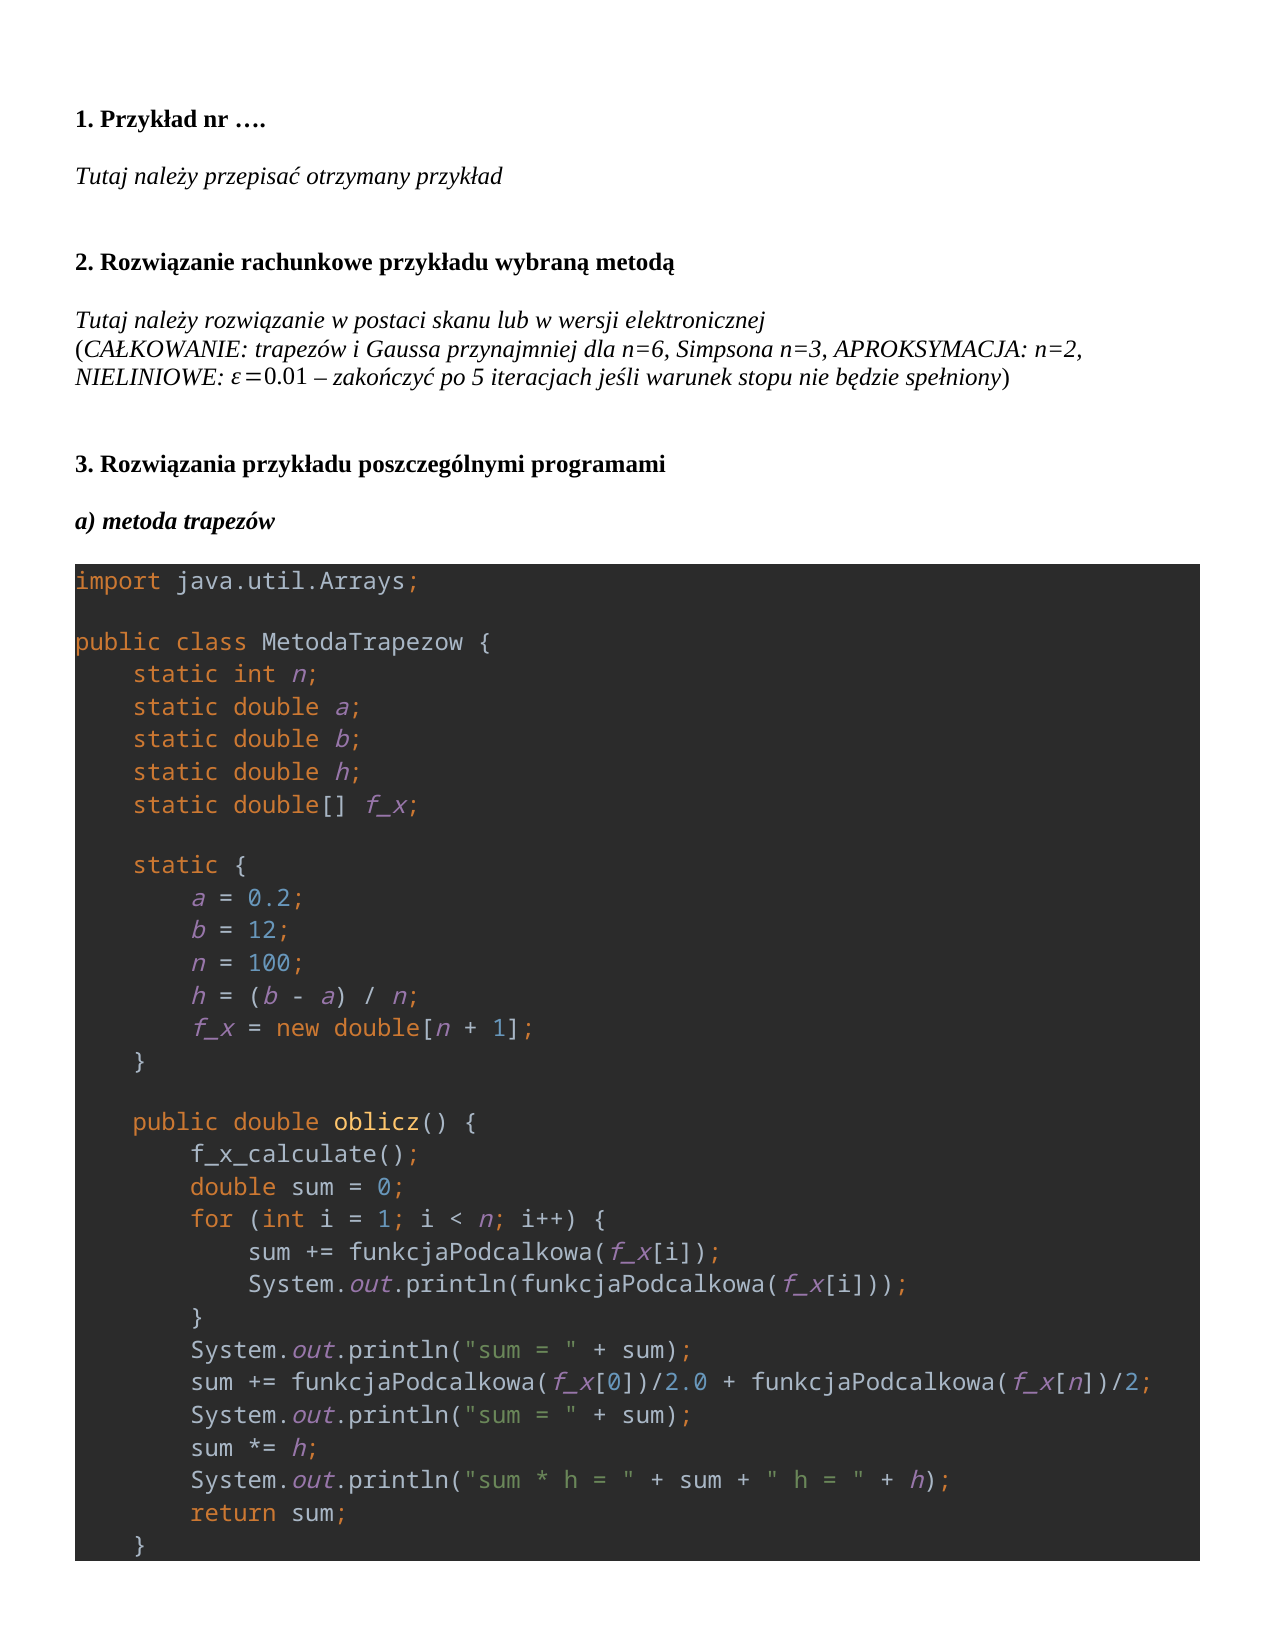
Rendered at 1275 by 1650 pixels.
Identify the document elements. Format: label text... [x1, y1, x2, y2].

text Tutaj należy rozwiązanie w postaci skanu lub w wersji elektronicznej [75, 305, 1200, 334]
text 2. Rozwiązanie rachunkowe przykładu wybraną metodą [75, 247, 1200, 276]
text a) metoda trapezów [75, 506, 1200, 535]
text 3. Rozwiązania przykładu poszczególnymi programami [75, 449, 1200, 477]
text (CAŁKOWANIE: trapezów i Gaussa przynajmniej dla n=6, Simpsona n=3, APROKSYMACJA: n=2, NIELINIOWE: – zakończyć po 5 iteracjach jeśli warunek stopu nie będzie spełniony) [75, 334, 1200, 391]
text import java.util.Arrays; public class MetodaTrapezow { static int n; static double a; static double b; static double h; static double[] f_x; static { a = 0.2; b = 12; n = 100; h = (b - a) / n; f_x = new double[n + 1]; } public double oblicz() { f_x_calculate(); double sum = 0; for (int i = 1; i < n; i++) { sum += funkcjaPodcalkowa(f_x[i]); System.out.println(funkcjaPodcalkowa(f_x[i])); } System.out.println("sum = " + sum); sum += funkcjaPodcalkowa(f_x[0])/2.0 + funkcjaPodcalkowa(f_x[n])/2; System.out.println("sum = " + sum); sum *= h; System.out.println("sum * h = " + sum + " h = " + h); return sum; } [75, 564, 1200, 1561]
text 1. Przykład nr …. [75, 104, 1200, 132]
text Tutaj należy przepisać otrzymany przykład [75, 161, 1200, 190]
